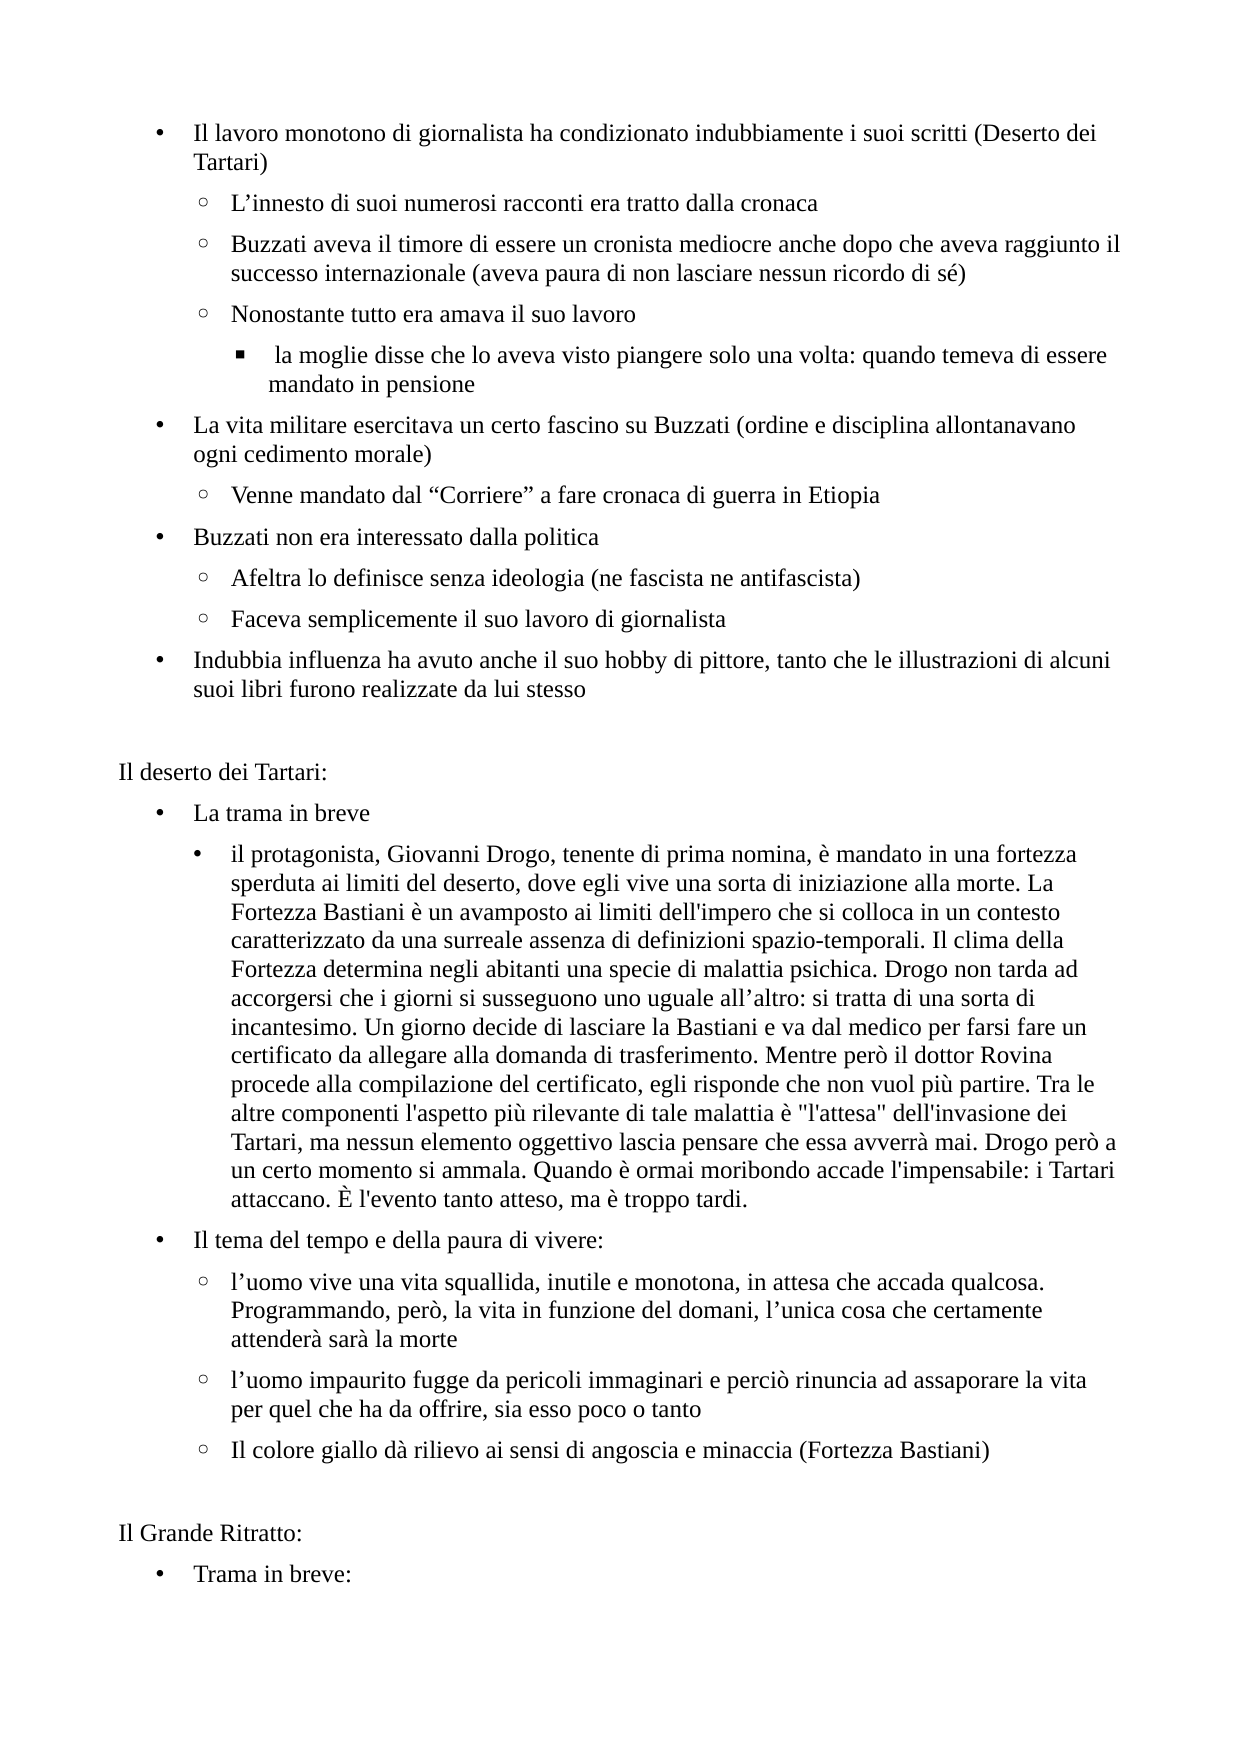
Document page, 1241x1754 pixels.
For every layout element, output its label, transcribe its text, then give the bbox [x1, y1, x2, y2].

list la moglie disse che lo aveva visto piangere solo una volta: quando temeva di essere mandato in pensione [231, 341, 1122, 398]
list il protagonista, Giovanni Drogo, tenente di prima nomina, è mandato in una fortezza sperduta ai limiti del deserto, dove egli vive una sorta di iniziazione alla morte. La Fortezza Bastiani è un avamposto ai limiti dell'impero che si colloca in un contesto caratterizzato da una surreale assenza di definizioni spazio-temporali. Il clima della Fortezza determina negli abitanti una specie di malattia psichica. Drogo non tarda ad accorgersi che i giorni si susseguono uno uguale all’altro: si tratta di una sorta di incantesimo. Un giorno decide di lasciare la Bastiani e va dal medico per farsi fare un certificato da allegare alla domanda di trasferimento. Mentre però il dottor Rovina procede alla compilazione del certificato, egli risponde che non vuol più partire. Tra le altre componenti l'aspetto più rilevante di tale malattia è "l'attesa" dell'invasione dei Tartari, ma nessun elemento oggettivo lascia pensare che essa avverrà mai. Drogo però a un certo momento si ammala. Quando è ormai moribondo accade l'impensabile: i Tartari attaccano. È l'evento tanto atteso, ma è troppo tardi. [193, 839, 1122, 1213]
text Il deserto dei Tartari: [118, 757, 1122, 786]
list Il tema del tempo e della paura di vivere: [156, 1226, 1122, 1254]
list Indubbia influenza ha avuto anche il suo hobby di pittore, tanto che le illustrazioni di alcuni suoi libri furono realizzate da lui stesso [156, 646, 1122, 703]
list La trama in breve [156, 798, 1122, 827]
list L’innesto di suoi numerosi racconti era tratto dalla cronaca [193, 188, 1122, 217]
text Il Grande Ritratto: [118, 1518, 1122, 1547]
list Buzzati non era interessato dalla politica [156, 522, 1122, 551]
list Nonostante tutto era amava il suo lavoro [193, 299, 1122, 328]
list Venne mandato dal “Corriere” a fare cronaca di guerra in Etiopia [193, 481, 1122, 509]
list Buzzati aveva il timore di essere un cronista mediocre anche dopo che aveva raggiunto il successo internazionale (aveva paura di non lasciare nessun ricordo di sé) [193, 229, 1122, 287]
list Afeltra lo definisce senza ideologia (ne fascista ne antifascista) [193, 563, 1122, 592]
list Il colore giallo dà rilievo ai sensi di angoscia e minaccia (Fortezza Bastiani) [193, 1436, 1122, 1464]
list l’uomo vive una vita squallida, inutile e monotona, in attesa che accada qualcosa. Programmando, però, la vita in funzione del domani, l’unica cosa che certamente attenderà sarà la morte [193, 1267, 1122, 1353]
list Faceva semplicemente il suo lavoro di giornalista [193, 604, 1122, 633]
list La vita militare esercitava un certo fascino su Buzzati (ordine e disciplina allontanavano ogni cedimento morale) [156, 411, 1122, 468]
list Il lavoro monotono di giornalista ha condizionato indubbiamente i suoi scritti (Deserto dei Tartari) [156, 118, 1122, 176]
list l’uomo impaurito fugge da pericoli immaginari e perciò rinuncia ad assaporare la vita per quel che ha da offrire, sia esso poco o tanto [193, 1366, 1122, 1423]
list Trama in breve: [156, 1559, 1122, 1588]
